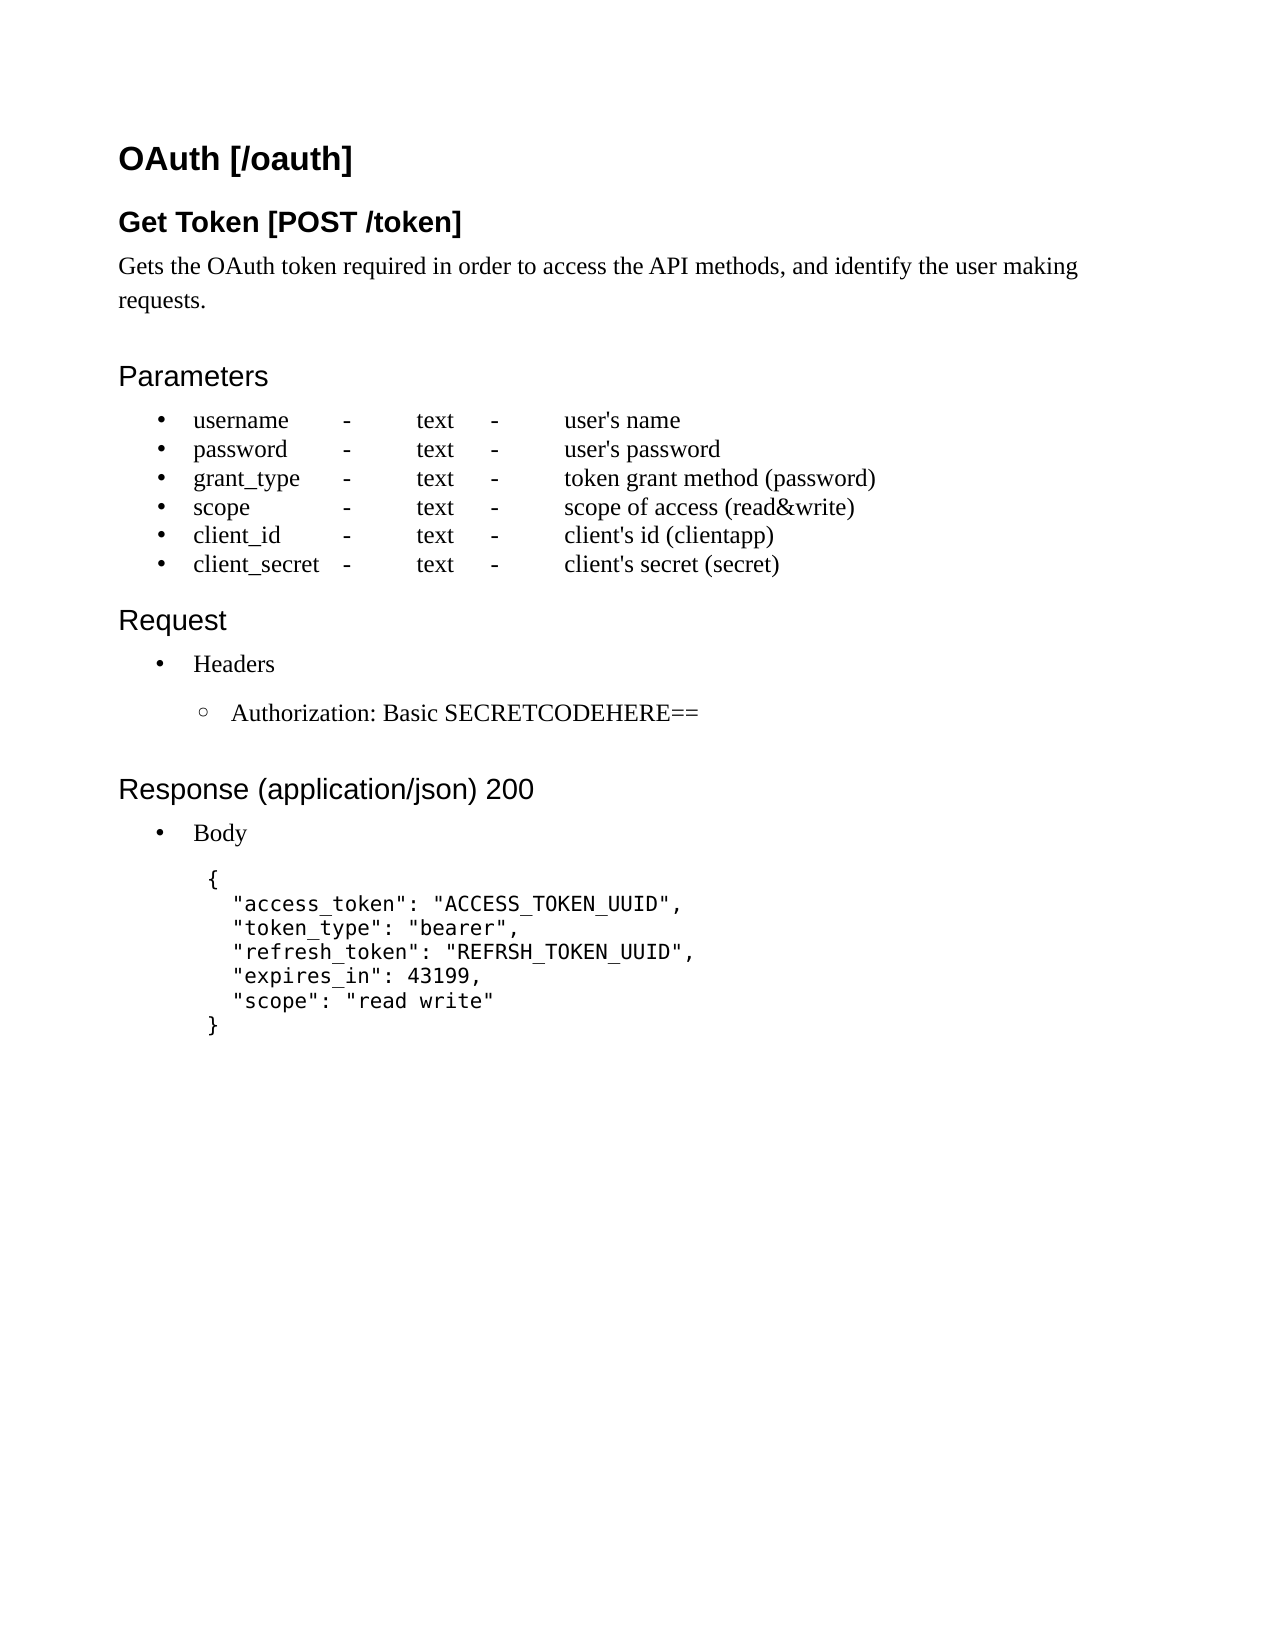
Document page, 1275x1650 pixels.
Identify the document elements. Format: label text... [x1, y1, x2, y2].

text "scope": "read write" [207, 989, 1157, 1013]
list username - text - user's name [157, 406, 1157, 434]
text } [207, 1013, 1157, 1037]
text "expires_in": 43199, [207, 964, 1157, 989]
subtitle Request [118, 603, 1157, 637]
text { [207, 867, 1157, 892]
subtitle Response (application/json) 200 [118, 772, 1157, 806]
text Gets the OAuth token required in order to access the API methods, and identify the user making requests. [118, 251, 1157, 314]
list grant_type - text - token grant method (password) [157, 463, 1157, 492]
text "access_token": "ACCESS_TOKEN_UUID", [207, 892, 1157, 916]
text "token_type": "bearer", [207, 916, 1157, 940]
list password - text - user's password [157, 434, 1157, 463]
text "refresh_token": "REFRSH_TOKEN_UUID", [207, 940, 1157, 964]
subtitle OAuth [/oauth] [118, 139, 1157, 178]
list client_secret - text - client's secret (secret) [157, 549, 1157, 578]
list Authorization: Basic SECRETCODEHERE== [193, 698, 1157, 727]
subtitle Get Token [POST /token] [118, 205, 1157, 238]
subtitle Parameters [118, 359, 1157, 393]
list Body [156, 818, 1157, 847]
list client_id - text - client's id (clientapp) [157, 521, 1157, 549]
list Headers [156, 649, 1157, 678]
list scope - text - scope of access (read&write) [157, 492, 1157, 521]
